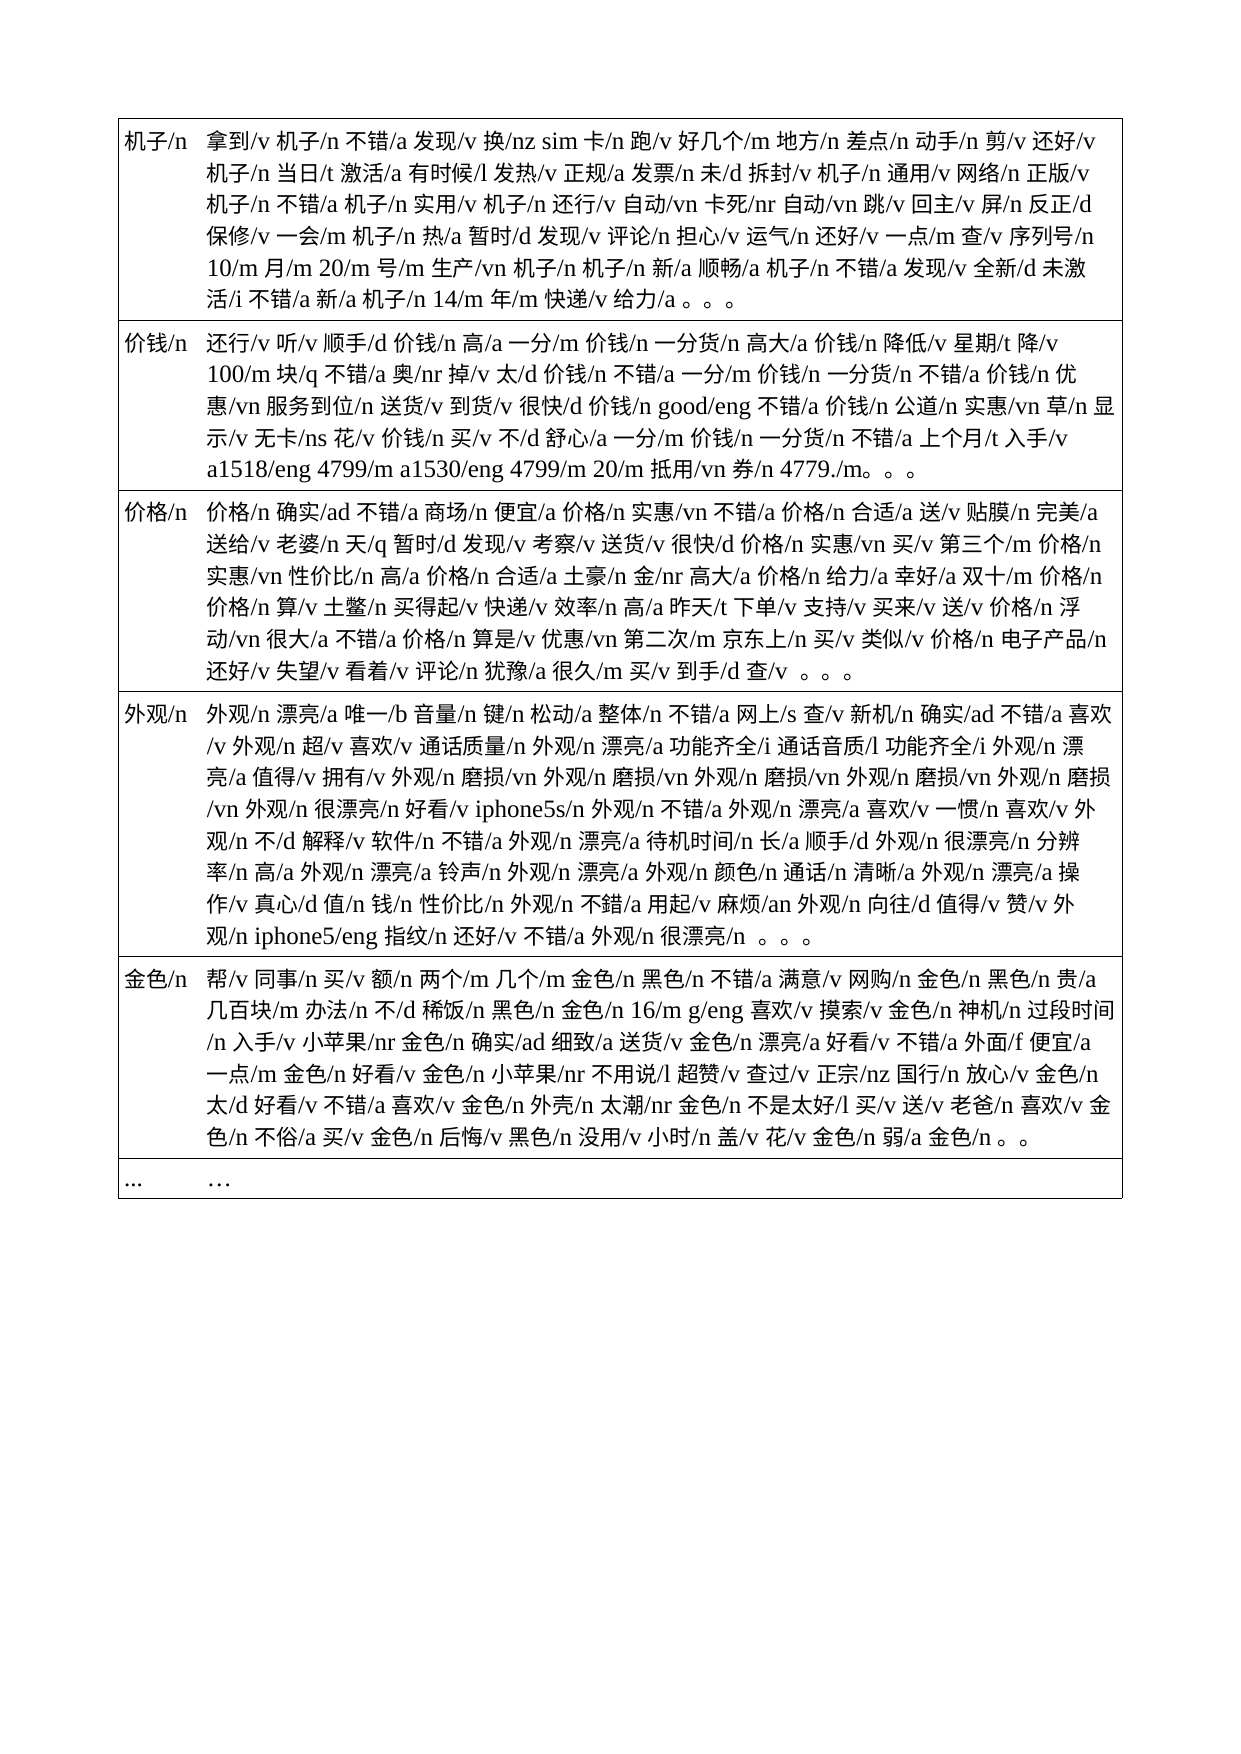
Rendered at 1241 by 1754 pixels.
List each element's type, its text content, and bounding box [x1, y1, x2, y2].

table_cell 外观/n [119, 692, 201, 956]
table_cell 机子/n [119, 119, 201, 320]
table_cell 金色/n [119, 957, 201, 1158]
table_cell 帮/v 同事/n 买/v 额/n 两个/m 几个/m 金色/n 黑色/n 不错/a 满意/v 网购/n 金色/n 黑色/n 贵/a 几百块/m 办法/n 不/d 稀饭/n 黑色/n 金色/n 16/m g/eng 喜欢/v 摸索/v 金色/n 神机/n 过段时间/n 入手/v 小苹果/nr 金色/n 确实/ad 细致/a 送货/v 金色/n 漂亮/a 好看/v 不错/a 外面/f 便宜/a 一点/m 金色/n 好看/v 金色/n 小苹果/nr 不用说/l 超赞/v 查过/v 正宗/nz 国行/n 放心/v 金色/n 太/d 好看/v 不错/a 喜欢/v 金色/n 外壳/n 太潮/nr 金色/n 不是太好/l 买/v 送/v 老爸/n 喜欢/v 金色/n 不俗/a 买/v 金色/n 后悔/v 黑色/n 没用/v 小时/n 盖/v 花/v 金色/n 弱/a 金色/n 。。 [201, 957, 1122, 1158]
table_cell 价钱/n [119, 321, 201, 489]
table_cell … [201, 1159, 1122, 1198]
table_cell ... [119, 1159, 201, 1198]
table_cell 拿到/v 机子/n 不错/a 发现/v 换/nz sim卡/n 跑/v 好几个/m 地方/n 差点/n 动手/n 剪/v 还好/v 机子/n 当日/t 激活/a 有时候/l 发热/v 正规/a 发票/n 未/d 拆封/v 机子/n 通用/v 网络/n 正版/v 机子/n 不错/a 机子/n 实用/v 机子/n 还行/v 自动/vn 卡死/nr 自动/vn 跳/v 回主/v 屏/n 反正/d 保修/v 一会/m 机子/n 热/a 暂时/d 发现/v 评论/n 担心/v 运气/n 还好/v 一点/m 查/v 序列号/n 10/m 月/m 20/m 号/m 生产/vn 机子/n 机子/n 新/a 顺畅/a 机子/n 不错/a 发现/v 全新/d 未激活/i 不错/a 新/a 机子/n 14/m 年/m 快递/v 给力/a 。。。 [201, 119, 1122, 320]
table_cell 价格/n [119, 491, 201, 691]
table_cell 还行/v 听/v 顺手/d 价钱/n 高/a 一分/m 价钱/n 一分货/n 高大/a 价钱/n 降低/v 星期/t 降/v 100/m 块/q 不错/a 奥/nr 掉/v 太/d 价钱/n 不错/a 一分/m 价钱/n 一分货/n 不错/a 价钱/n 优惠/vn 服务到位/n 送货/v 到货/v 很快/d 价钱/n good/eng 不错/a 价钱/n 公道/n 实惠/vn 草/n 显示/v 无卡/ns 花/v 价钱/n 买/v 不/d 舒心/a 一分/m 价钱/n 一分货/n 不错/a 上个月/t 入手/v a1518/eng 4799/m a1530/eng 4799/m 20/m 抵用/vn 券/n 4779./m。。。 [201, 321, 1122, 489]
table_cell 价格/n 确实/ad 不错/a 商场/n 便宜/a 价格/n 实惠/vn 不错/a 价格/n 合适/a 送/v 贴膜/n 完美/a 送给/v 老婆/n 天/q 暂时/d 发现/v 考察/v 送货/v 很快/d 价格/n 实惠/vn 买/v 第三个/m 价格/n 实惠/vn 性价比/n 高/a 价格/n 合适/a 土豪/n 金/nr 高大/a 价格/n 给力/a 幸好/a 双十/m 价格/n 价格/n 算/v 土鳖/n 买得起/v 快递/v 效率/n 高/a 昨天/t 下单/v 支持/v 买来/v 送/v 价格/n 浮动/vn 很大/a 不错/a 价格/n 算是/v 优惠/vn 第二次/m 京东上/n 买/v 类似/v 价格/n 电子产品/n 还好/v 失望/v 看着/v 评论/n 犹豫/a 很久/m 买/v 到手/d 查/v 。。。 [201, 491, 1122, 691]
table_cell 外观/n 漂亮/a 唯一/b 音量/n 键/n 松动/a 整体/n 不错/a 网上/s 查/v 新机/n 确实/ad 不错/a 喜欢/v 外观/n 超/v 喜欢/v 通话质量/n 外观/n 漂亮/a 功能齐全/i 通话音质/l 功能齐全/i 外观/n 漂亮/a 值得/v 拥有/v 外观/n 磨损/vn 外观/n 磨损/vn 外观/n 磨损/vn 外观/n 磨损/vn 外观/n 磨损/vn 外观/n 很漂亮/n 好看/v iphone5s/n 外观/n 不错/a 外观/n 漂亮/a 喜欢/v 一惯/n 喜欢/v 外观/n 不/d 解释/v 软件/n 不错/a 外观/n 漂亮/a 待机时间/n 长/a 顺手/d 外观/n 很漂亮/n 分辨率/n 高/a 外观/n 漂亮/a 铃声/n 外观/n 漂亮/a 外观/n 颜色/n 通话/n 清晰/a 外观/n 漂亮/a 操作/v 真心/d 值/n 钱/n 性价比/n 外观/n 不錯/a 用起/v 麻烦/an 外观/n 向往/d 值得/v 赞/v 外观/n iphone5/eng 指纹/n 还好/v 不错/a 外观/n 很漂亮/n 。。。 [201, 692, 1122, 956]
